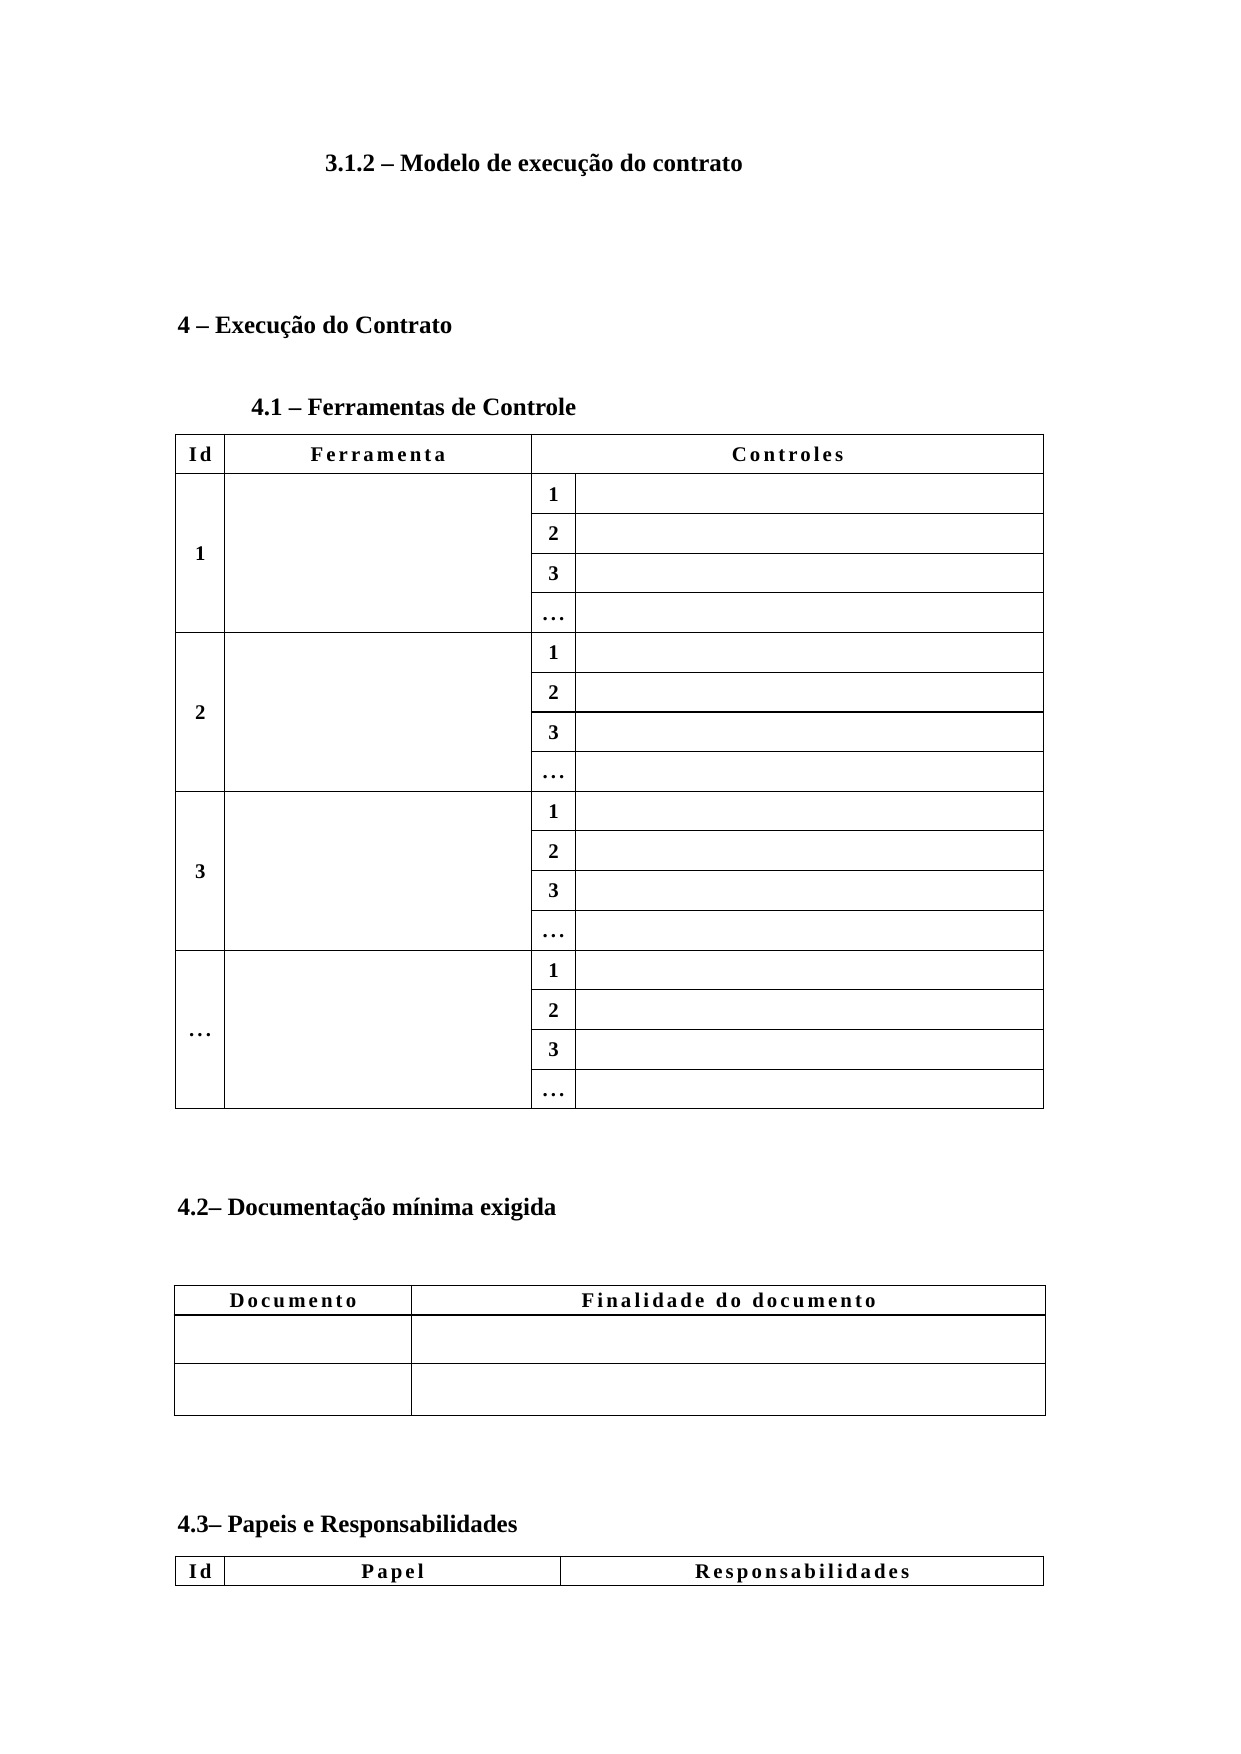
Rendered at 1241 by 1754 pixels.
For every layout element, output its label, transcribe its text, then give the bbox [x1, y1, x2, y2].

table_header Finalidade do documento [412, 1286, 1045, 1314]
table_cell 3 [532, 871, 575, 910]
table_header Id [176, 435, 224, 473]
table_header Controles [532, 435, 1043, 473]
table_cell [225, 792, 531, 949]
table_cell 2 [532, 673, 575, 711]
table_cell [412, 1364, 1045, 1415]
table_cell ... [176, 951, 224, 1108]
table_cell [225, 474, 531, 632]
table_cell [576, 831, 1043, 870]
table_cell 2 [532, 514, 575, 553]
table_cell [576, 752, 1043, 791]
table_cell 3 [532, 554, 575, 592]
list – Papeis e Responsabilidades [177, 1509, 1063, 1538]
table_cell 1 [532, 474, 575, 513]
table_header Papel [225, 1557, 560, 1585]
table_cell [576, 474, 1043, 513]
table_header [175, 1316, 411, 1363]
table_cell [175, 1364, 411, 1415]
table_cell [576, 673, 1043, 711]
text 4.1 – Ferramentas de Controle [177, 392, 1063, 421]
table_cell [576, 633, 1043, 672]
table_cell [576, 593, 1043, 632]
table_header [412, 1316, 1045, 1363]
table_cell [576, 871, 1043, 910]
table_cell [225, 633, 531, 791]
table_cell 2 [532, 831, 575, 870]
table_cell 1 [532, 633, 575, 672]
text 3.1.2 – Modelo de execução do contrato [251, 148, 1063, 177]
table_cell 1 [532, 951, 575, 989]
table_cell [576, 951, 1043, 989]
table_cell 2 [176, 633, 224, 791]
table_cell [576, 990, 1043, 1029]
table_cell ... [532, 593, 575, 632]
table_cell [576, 713, 1043, 751]
table_header Documento [175, 1286, 411, 1314]
table_cell 1 [532, 792, 575, 830]
table_cell 3 [532, 713, 575, 751]
table_cell ... [532, 1070, 575, 1108]
table_cell 3 [532, 1030, 575, 1068]
table_cell [576, 1030, 1043, 1068]
table_cell 3 [176, 792, 224, 949]
table_header Id [176, 1557, 224, 1585]
table_cell [576, 554, 1043, 592]
table_cell 2 [532, 990, 575, 1029]
table_header Ferramenta [225, 435, 531, 473]
table_cell [576, 1070, 1043, 1108]
table_cell ... [532, 752, 575, 791]
table_cell ... [532, 911, 575, 949]
table_cell 1 [176, 474, 224, 632]
table_cell [225, 951, 531, 1108]
table_header Responsabilidades [561, 1557, 1043, 1585]
table_cell [576, 911, 1043, 949]
text 4 – Execução do Contrato [177, 310, 1063, 338]
list – Documentação mínima exigida [177, 1192, 1063, 1221]
table_cell [576, 514, 1043, 553]
table_cell [576, 792, 1043, 830]
